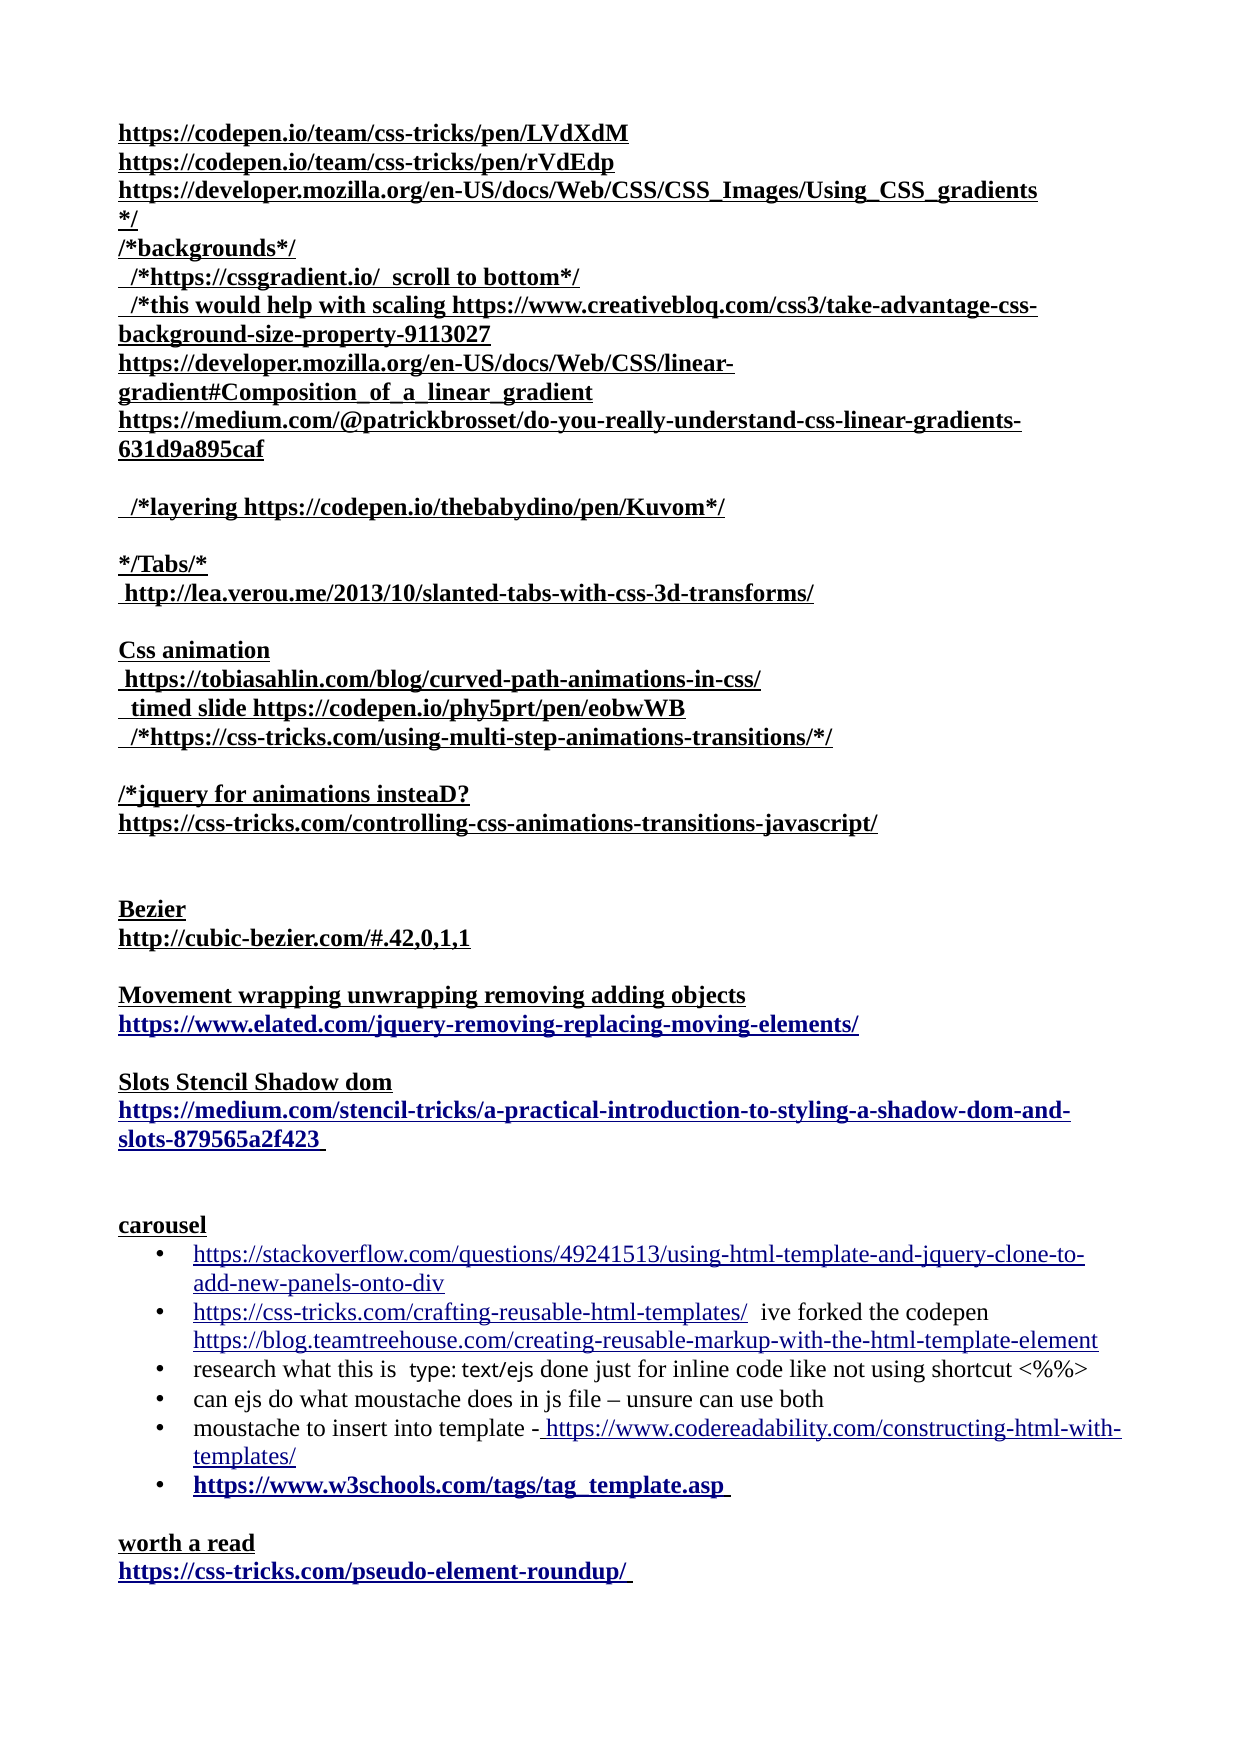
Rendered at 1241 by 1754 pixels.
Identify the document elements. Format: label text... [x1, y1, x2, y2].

text https://medium.com/stencil-tricks/a-practical-introduction-to-styling-a-shadow-dom-and-slots-879565a2f423 [118, 1096, 1122, 1153]
text */ [118, 204, 1122, 233]
text /*https://cssgradient.io/ scroll to bottom*/ [118, 262, 1122, 291]
text https://css-tricks.com/controlling-css-animations-transitions-javascript/ [118, 808, 1122, 837]
text Slots Stencil Shadow dom [118, 1067, 1122, 1096]
text Bezier [118, 894, 1122, 923]
text Movement wrapping unwrapping removing adding objects [118, 981, 1122, 1009]
list can ejs do what moustache does in js file – unsure can use both [156, 1384, 1122, 1413]
list https://css-tricks.com/crafting-reusable-html-templates/ ive forked the codepen https://blog.teamtreehouse.com/creating-reusable-markup-with-the-html-template-element [156, 1297, 1122, 1354]
text https://www.elated.com/jquery-removing-replacing-moving-elements/ [118, 1009, 1122, 1038]
list https://stackoverflow.com/questions/49241513/using-html-template-and-jquery-clone-to-add-new-panels-onto-div [156, 1239, 1122, 1297]
text */Tabs/* [118, 549, 1122, 578]
text /*backgrounds*/ [118, 233, 1122, 262]
text carousel [118, 1211, 1122, 1239]
text /*https://css-tricks.com/using-multi-step-animations-transitions/*/ [118, 722, 1122, 751]
text https://codepen.io/team/css-tricks/pen/LVdXdM [118, 118, 1122, 147]
list https://www.w3schools.com/tags/tag_template.asp [156, 1470, 1122, 1499]
text http://cubic-bezier.com/#.42,0,1,1 [118, 923, 1122, 952]
text http://lea.verou.me/2013/10/slanted-tabs-with-css-3d-transforms/ [118, 578, 1122, 607]
text /*this would help with scaling https://www.creativebloq.com/css3/take-advantage-css-background-size-property-9113027 [118, 291, 1122, 348]
text /*layering https://codepen.io/thebabydino/pen/Kuvom*/ [118, 492, 1122, 521]
text Css animation [118, 636, 1122, 664]
text timed slide https://codepen.io/phy5prt/pen/eobwWB [118, 693, 1122, 722]
text https://css-tricks.com/pseudo-element-roundup/ [118, 1556, 1122, 1585]
text /*jquery for animations insteaD? [118, 779, 1122, 808]
text worth a read [118, 1528, 1122, 1556]
text https://medium.com/@patrickbrosset/do-you-really-understand-css-linear-gradients-631d9a895caf [118, 406, 1122, 463]
text https://developer.mozilla.org/en-US/docs/Web/CSS/linear-gradient#Composition_of_a_linear_gradient [118, 348, 1122, 406]
text https://developer.mozilla.org/en-US/docs/Web/CSS/CSS_Images/Using_CSS_gradients [118, 176, 1122, 204]
list research what this is type: text/ejs done just for inline code like not using shortcut <%%> [156, 1354, 1122, 1384]
list moustache to insert into template - https://www.codereadability.com/constructing-html-with-templates/ [156, 1413, 1122, 1470]
text https://tobiasahlin.com/blog/curved-path-animations-in-css/ [118, 664, 1122, 693]
text https://codepen.io/team/css-tricks/pen/rVdEdp [118, 147, 1122, 176]
